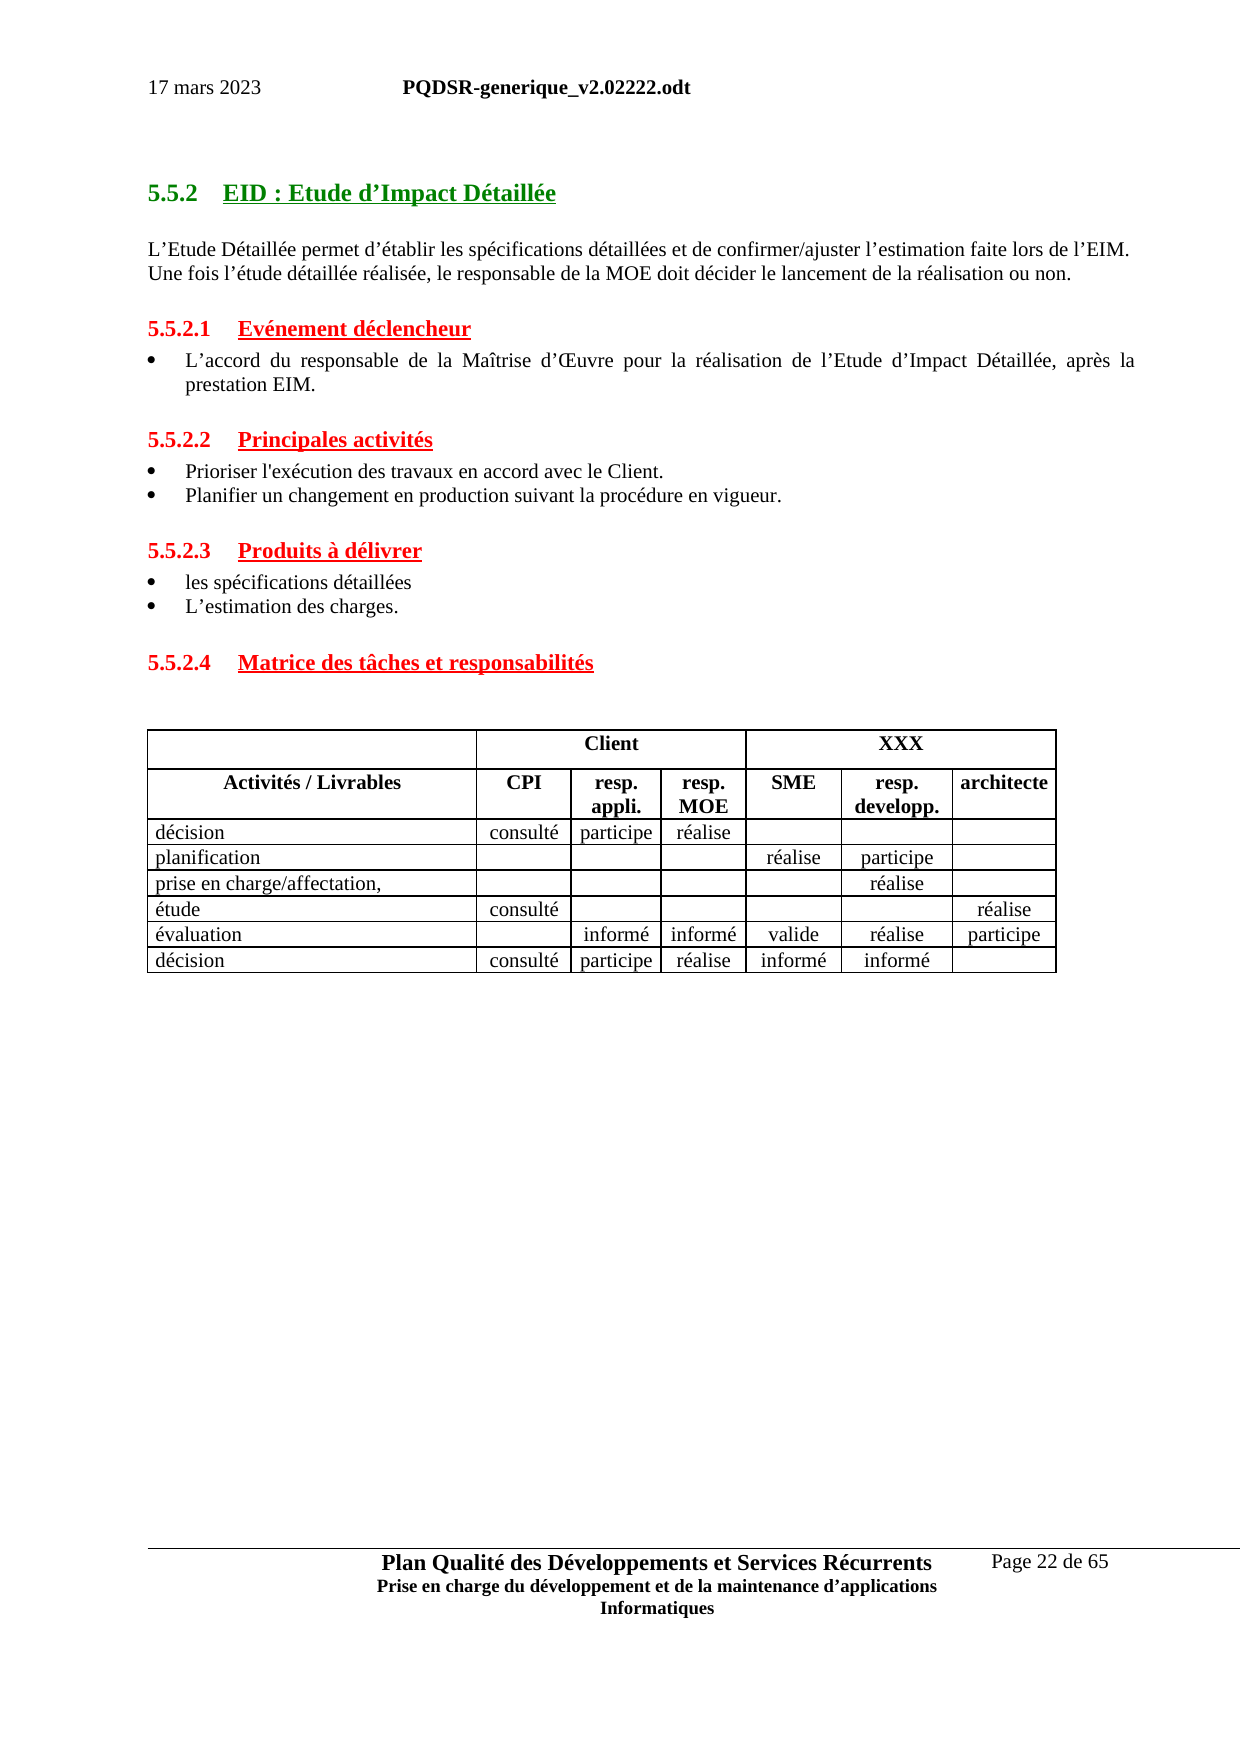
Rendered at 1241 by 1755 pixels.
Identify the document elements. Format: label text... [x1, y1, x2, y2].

subtitle EID : Etude d’Impact Détaillée [148, 178, 1137, 207]
list L’estimation des charges. [148, 594, 1137, 618]
table_cell [572, 897, 660, 921]
table_cell SME [747, 770, 841, 818]
table_cell informé [747, 948, 841, 972]
table_cell [477, 871, 570, 895]
list L’accord du responsable de la Maîtrise d’Œuvre pour la réalisation de l’Etude d’Impact Détaillée, après la prestation EIM. [148, 348, 1137, 396]
table_cell consulté [477, 820, 570, 844]
table_cell [953, 948, 1055, 972]
list les spécifications détaillées [148, 570, 1137, 594]
table_cell resp. MOE [662, 770, 745, 818]
table_header Client [477, 731, 745, 768]
table_cell participe [842, 845, 952, 869]
table_cell [842, 820, 952, 844]
table_cell resp. developp. [842, 770, 952, 818]
table_cell participe [572, 948, 660, 972]
subtitle Principales activités [148, 427, 1137, 453]
table_cell [572, 871, 660, 895]
subtitle Produits à délivrer [148, 538, 1137, 564]
table_cell réalise [842, 871, 952, 895]
table_cell [477, 845, 570, 869]
table_cell [747, 897, 841, 921]
table_cell [572, 845, 660, 869]
table_cell consulté [477, 897, 570, 921]
table_cell évaluation [148, 922, 476, 946]
table_cell planification [148, 845, 476, 869]
table_cell [662, 871, 745, 895]
table_cell informé [572, 922, 660, 946]
text L’Etude Détaillée permet d’établir les spécifications détaillées et de confirmer/ajuster l’estimation faite lors de l’EIM. Une fois l’étude détaillée réalisée, le responsable de la MOE doit décider le lancement de la réalisation ou non. [148, 237, 1137, 309]
table_cell étude [148, 897, 476, 921]
table_cell informé [662, 922, 745, 946]
table_cell [477, 922, 570, 946]
table_cell décision [148, 948, 476, 972]
table_cell participe [572, 820, 660, 844]
table_cell [953, 820, 1055, 844]
table_cell [842, 897, 952, 921]
table_cell architecte [953, 770, 1055, 818]
table_cell valide [747, 922, 841, 946]
table_cell CPI [477, 770, 570, 818]
list Planifier un changement en production suivant la procédure en vigueur. [148, 483, 1137, 507]
subtitle Matrice des tâches et responsabilités [148, 649, 1137, 675]
table_cell réalise [953, 897, 1055, 921]
table_cell Activités / Livrables [148, 770, 476, 818]
table_cell [953, 845, 1055, 869]
table_cell réalise [662, 820, 745, 844]
table_header XXX [747, 731, 1055, 768]
table_cell [662, 897, 745, 921]
table_cell réalise [747, 845, 841, 869]
table_cell participe [953, 922, 1055, 946]
subtitle Evénement déclencheur [148, 316, 1137, 342]
list Prioriser l'exécution des travaux en accord avec le Client. [148, 459, 1137, 483]
table_cell [747, 871, 841, 895]
table_cell prise en charge/affectation, [148, 871, 476, 895]
table_cell informé [842, 948, 952, 972]
table_cell [953, 871, 1055, 895]
table_cell réalise [662, 948, 745, 972]
table_header [148, 731, 476, 768]
table_cell resp. appli. [572, 770, 660, 818]
table_cell [747, 820, 841, 844]
table_cell [662, 845, 745, 869]
table_cell consulté [477, 948, 570, 972]
table_cell réalise [842, 922, 952, 946]
table_cell décision [148, 820, 476, 844]
